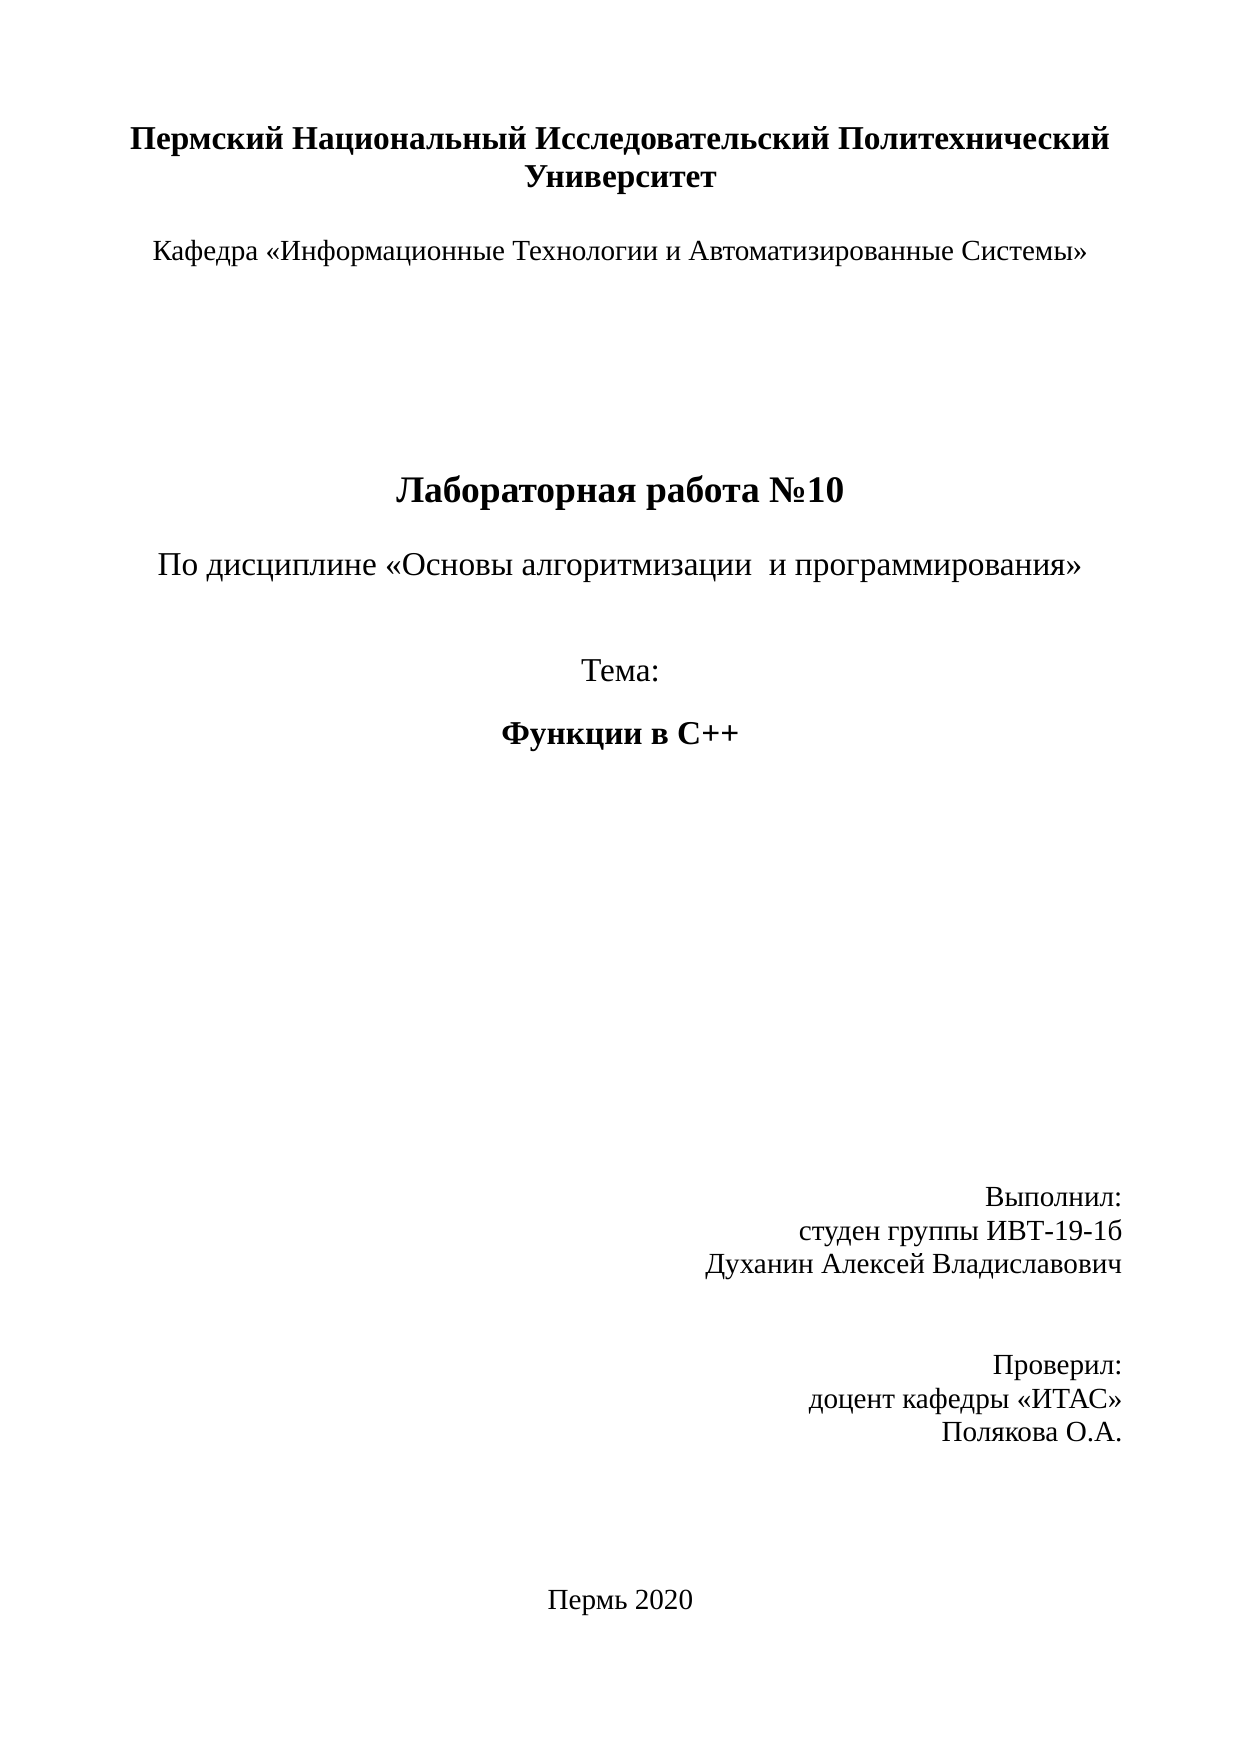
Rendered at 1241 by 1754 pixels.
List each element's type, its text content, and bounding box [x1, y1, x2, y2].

text доцент кафедры «ИТАС» [118, 1381, 1122, 1414]
text По дисциплине «Основы алгоритмизации и программирования» [118, 544, 1122, 583]
text Проверил: [118, 1347, 1122, 1381]
text Пермь 2020 [118, 1582, 1122, 1616]
subtitle Функции в С++ [118, 713, 1122, 752]
text Выполнил: [118, 1179, 1122, 1213]
text Духанин Алексей Владиславович [118, 1247, 1122, 1280]
text Пермский Национальный Исследовательский Политехнический Университет [118, 118, 1122, 195]
text студен группы ИВТ-19-1б [118, 1213, 1122, 1247]
text Кафедра «Информационные Технологии и Автоматизированные Системы» [118, 233, 1122, 267]
text Лабораторная работа №10 [118, 468, 1122, 511]
text Полякова О.А. [118, 1414, 1122, 1448]
text Тема: [118, 650, 1122, 688]
